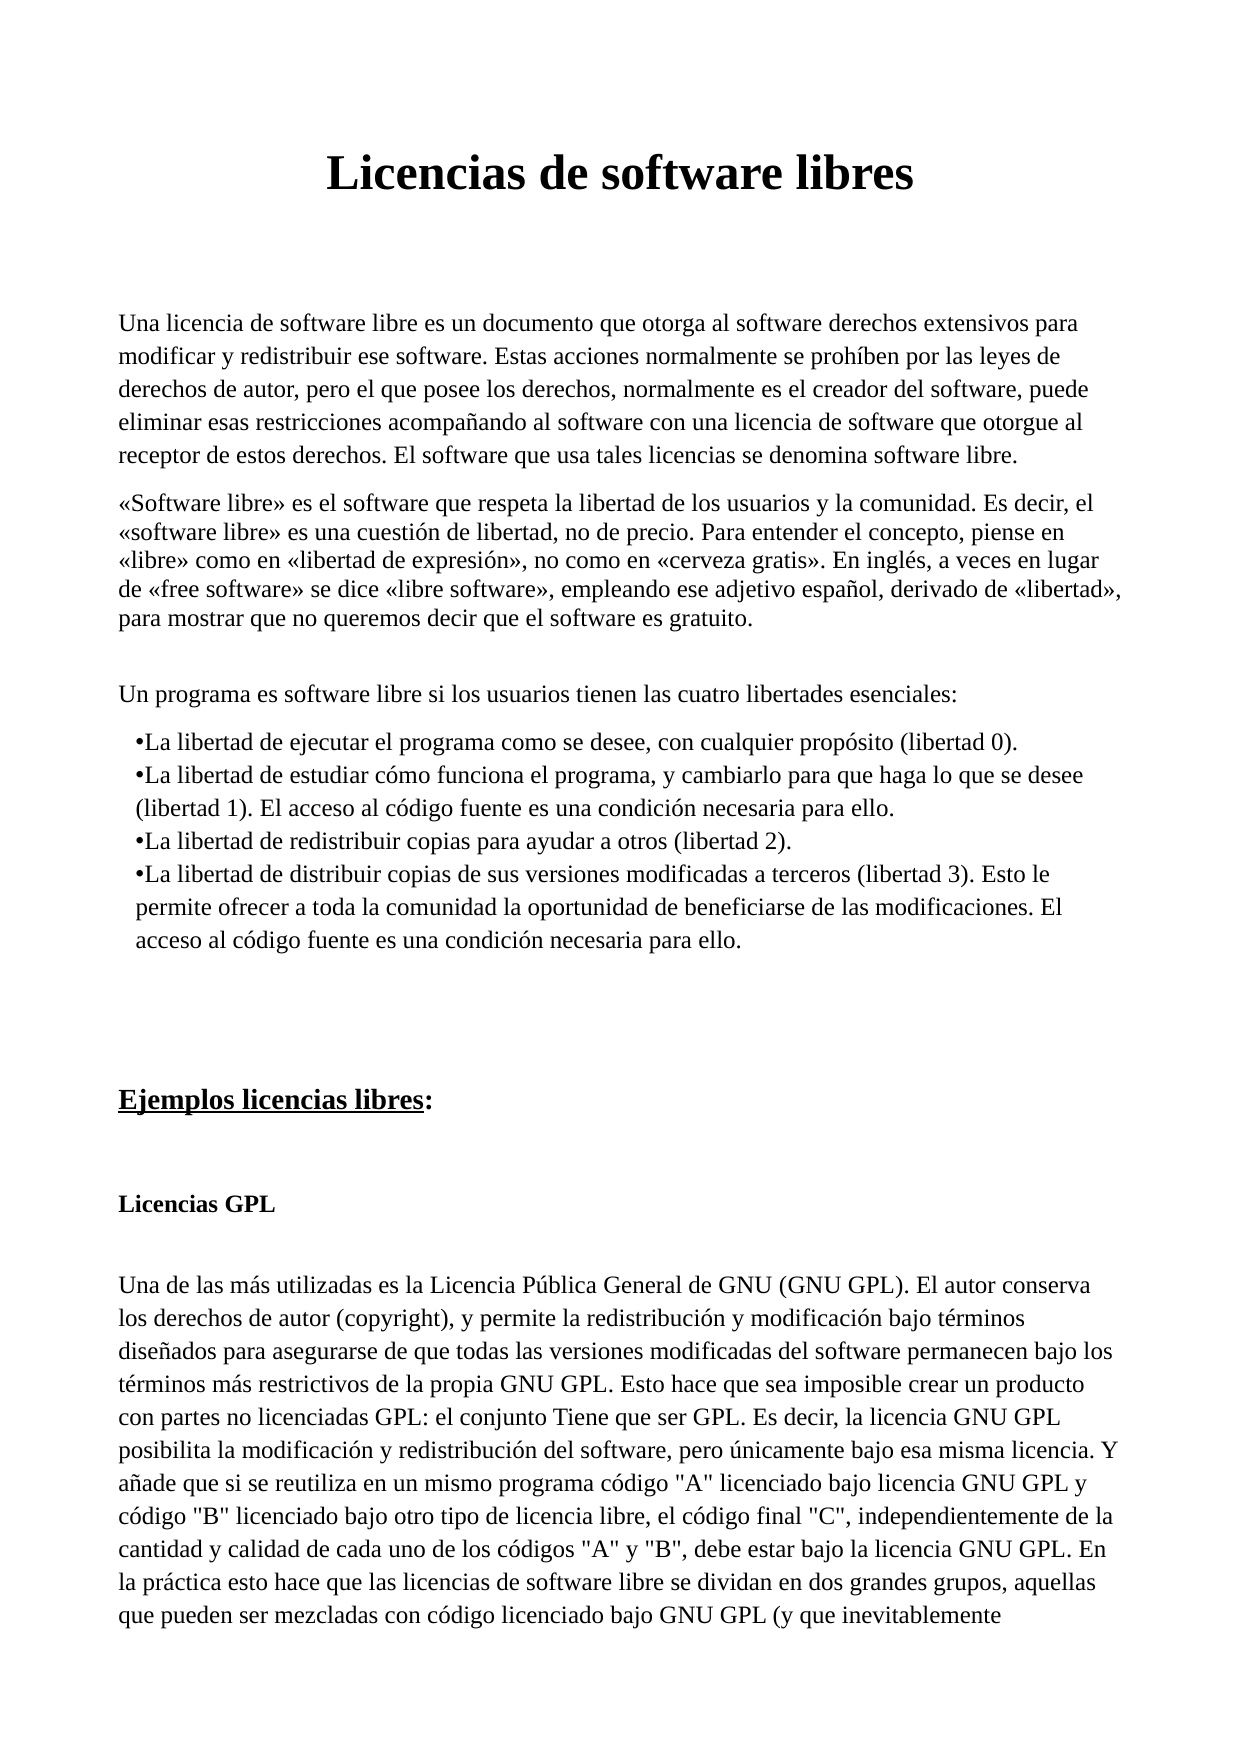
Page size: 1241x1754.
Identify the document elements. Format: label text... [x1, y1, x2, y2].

subtitle Licencias de software libres [118, 143, 1122, 201]
list La libertad de ejecutar el programa como se desee, con cualquier propósito (libertad 0). [118, 727, 1105, 756]
list La libertad de estudiar cómo funciona el programa, y cambiarlo para que haga lo que se desee (libertad 1). El acceso al código fuente es una condición necesaria para ello. [118, 760, 1105, 822]
text Una de las más utilizadas es la Licencia Pública General de GNU (GNU GPL). El autor conserva los derechos de autor (copyright), y permite la redistribución y modificación bajo términos diseñados para asegurarse de que todas las versiones modificadas del software permanecen bajo los términos más restrictivos de la propia GNU GPL. Esto hace que sea imposible crear un producto con partes no licenciadas GPL: el conjunto Tiene que ser GPL. Es decir, la licencia GNU GPL posibilita la modificación y redistribución del software, pero únicamente bajo esa misma licencia. Y añade que si se reutiliza en un mismo programa código "A" licenciado bajo licencia GNU GPL y código "B" licenciado bajo otro tipo de licencia libre, el código final "C", independientemente de la cantidad y calidad de cada uno de los códigos "A" y "B", debe estar bajo la licencia GNU GPL. En la práctica esto hace que las licencias de software libre se dividan en dos grandes grupos, aquellas que pueden ser mezcladas con código licenciado bajo GNU GPL (y que inevitablemente [118, 1270, 1122, 1629]
text Un programa es software libre si los usuarios tienen las cuatro libertades esenciales: [118, 679, 1122, 708]
text Licencias GPL [118, 1189, 1122, 1218]
list La libertad de redistribuir copias para ayudar a otros (libertad 2). [118, 826, 1105, 855]
text «Software libre» es el software que respeta la libertad de los usuarios y la comunidad. Es decir, el «software libre» es una cuestión de libertad, no de precio. Para entender el concepto, piense en «libre» como en «libertad de expresión», no como en «cerveza gratis». En inglés, a veces en lugar de «free software» se dice «libre software», empleando ese adjetivo español, derivado de «libertad», para mostrar que no queremos decir que el software es gratuito. [118, 488, 1122, 632]
list La libertad de distribuir copias de sus versiones modificadas a terceros (libertad 3). Esto le permite ofrecer a toda la comunidad la oportunidad de beneficiarse de las modificaciones. El acceso al código fuente es una condición necesaria para ello. [118, 859, 1105, 954]
subtitle Ejemplos licencias libres: [118, 1082, 1122, 1116]
text Una licencia de software libre es un documento que otorga al software derechos extensivos para modificar y redistribuir ese software. Estas acciones normalmente se prohíben por las leyes de derechos de autor, pero el que posee los derechos, normalmente es el creador del software, puede eliminar esas restricciones acompañando al software con una licencia de software que otorgue al receptor de estos derechos. El software que usa tales licencias se denomina software libre. [118, 308, 1122, 469]
